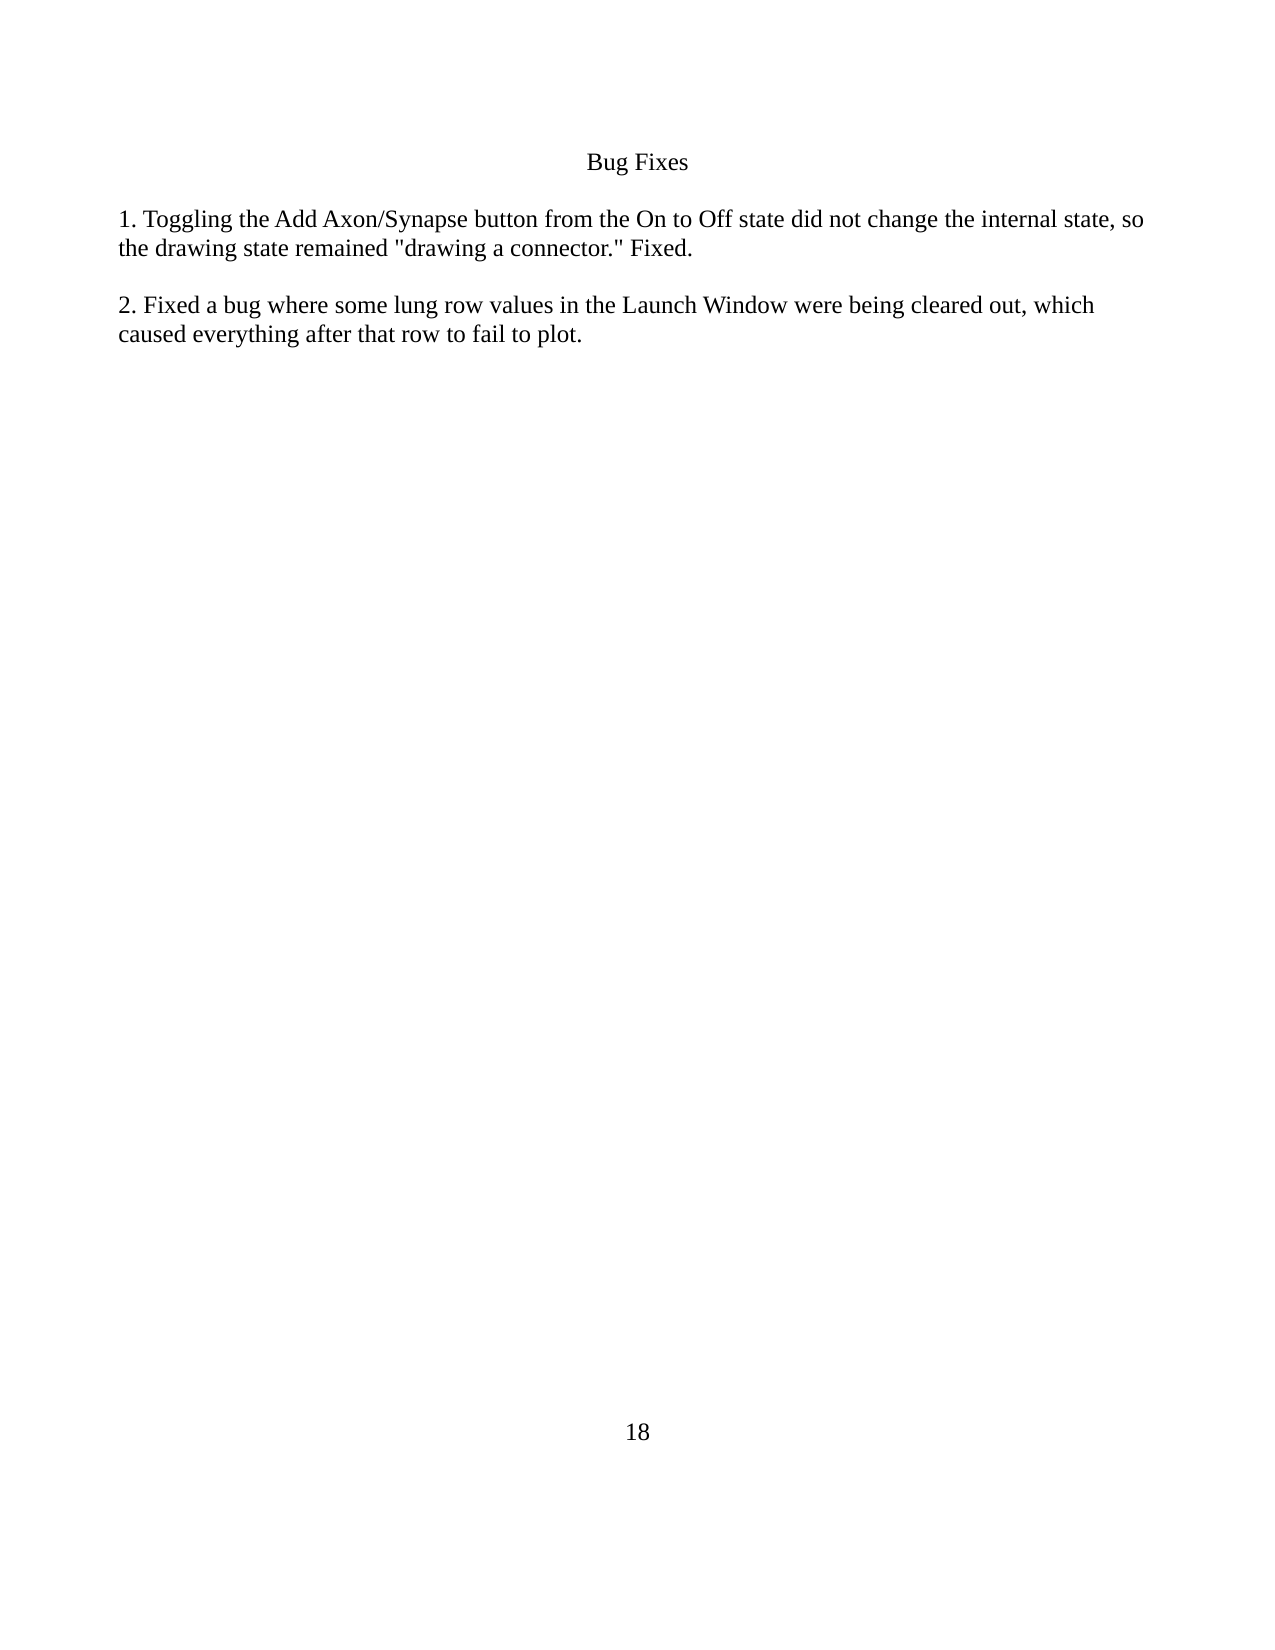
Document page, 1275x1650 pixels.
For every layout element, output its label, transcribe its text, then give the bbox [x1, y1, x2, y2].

text Bug Fixes [118, 147, 1157, 176]
text 1. Toggling the Add Axon/Synapse button from the On to Off state did not change the internal state, so the drawing state remained "drawing a connector." Fixed. [118, 204, 1157, 262]
text 2. Fixed a bug where some lung row values in the Launch Window were being cleared out, which caused everything after that row to fail to plot. [118, 291, 1157, 348]
